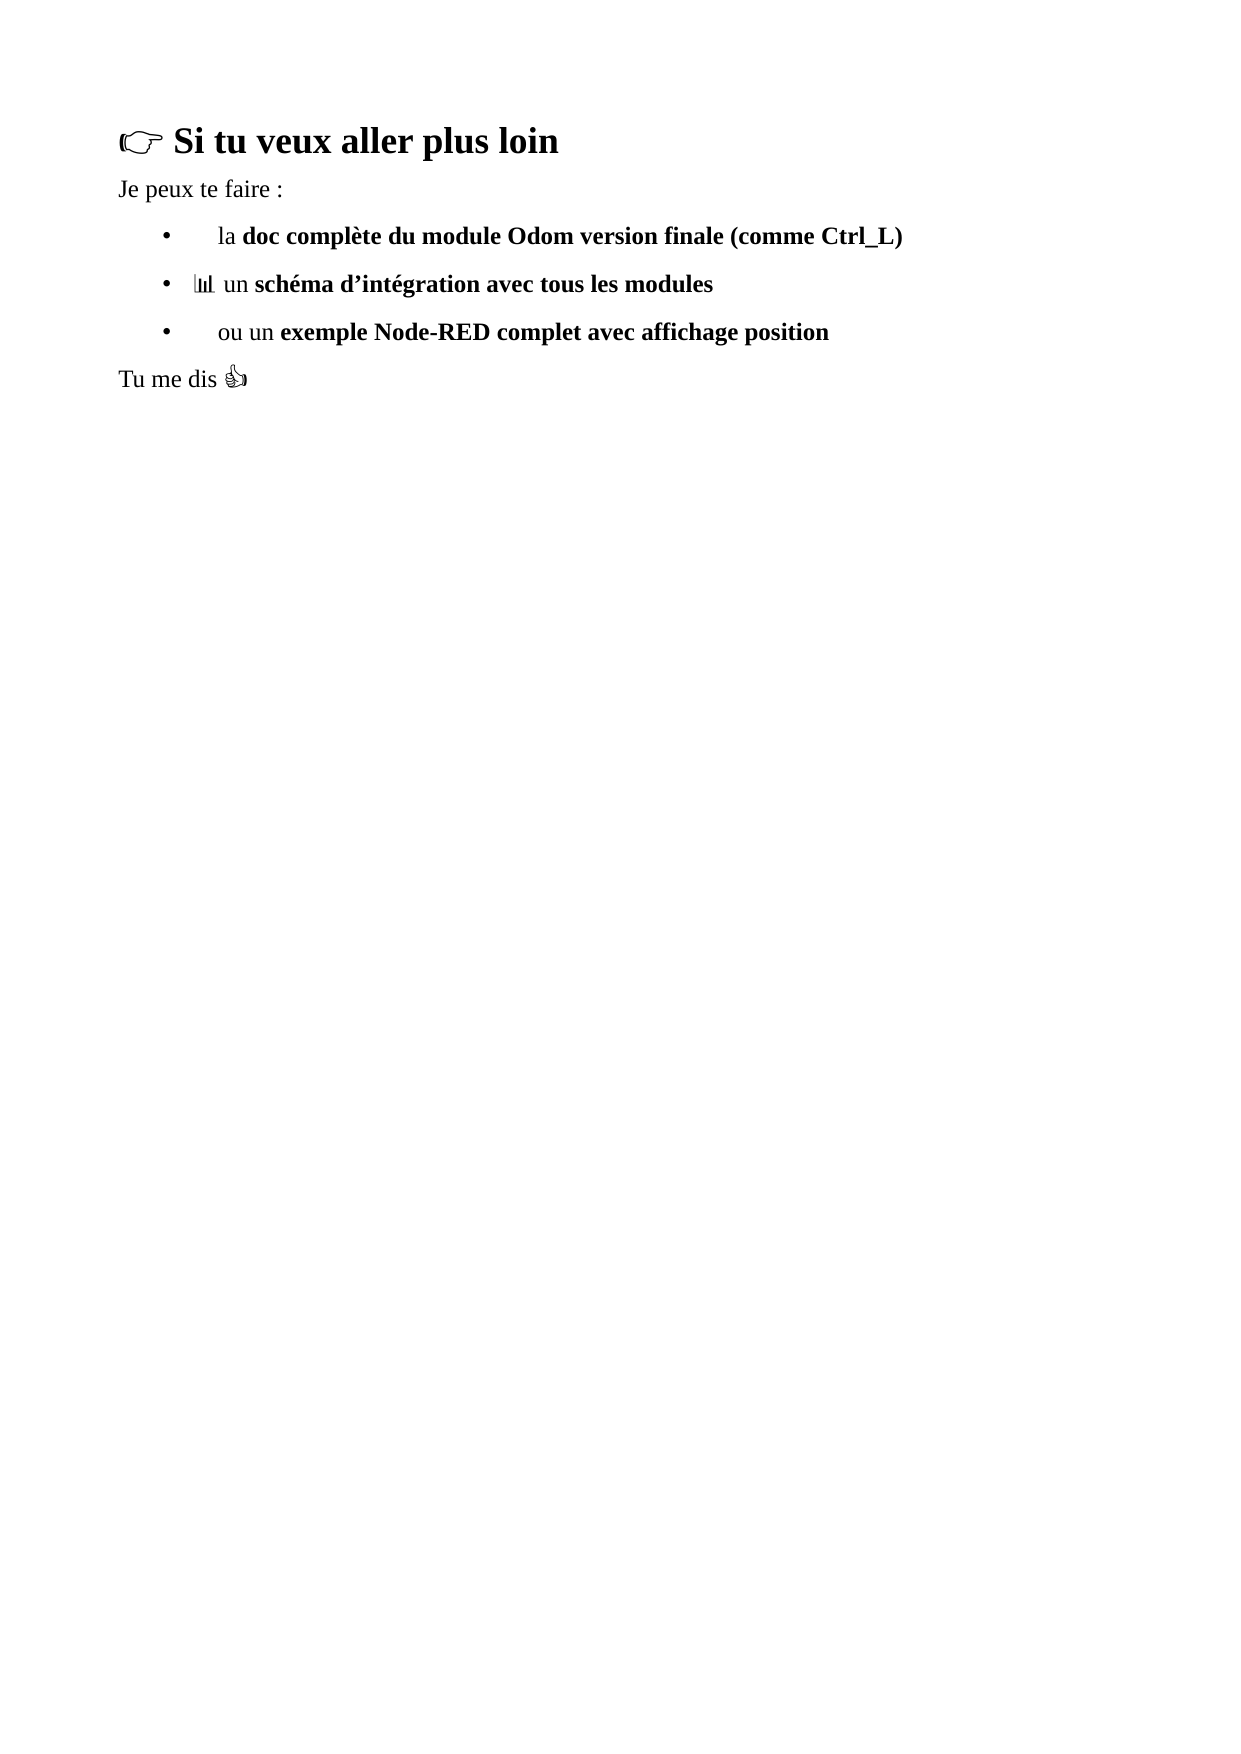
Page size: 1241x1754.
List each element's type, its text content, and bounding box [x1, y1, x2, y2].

text Tu me dis 👍 [118, 364, 1122, 393]
subtitle 👉 Si tu veux aller plus loin [118, 118, 1122, 161]
list 📊 un schéma d’intégration avec tous les modules [162, 269, 1122, 298]
list 🔧 la doc complète du module Odom version finale (comme Ctrl_L) [162, 221, 1122, 250]
list 🧪 ou un exemple Node-RED complet avec affichage position [162, 317, 1122, 345]
text Je peux te faire : [118, 174, 1122, 202]
